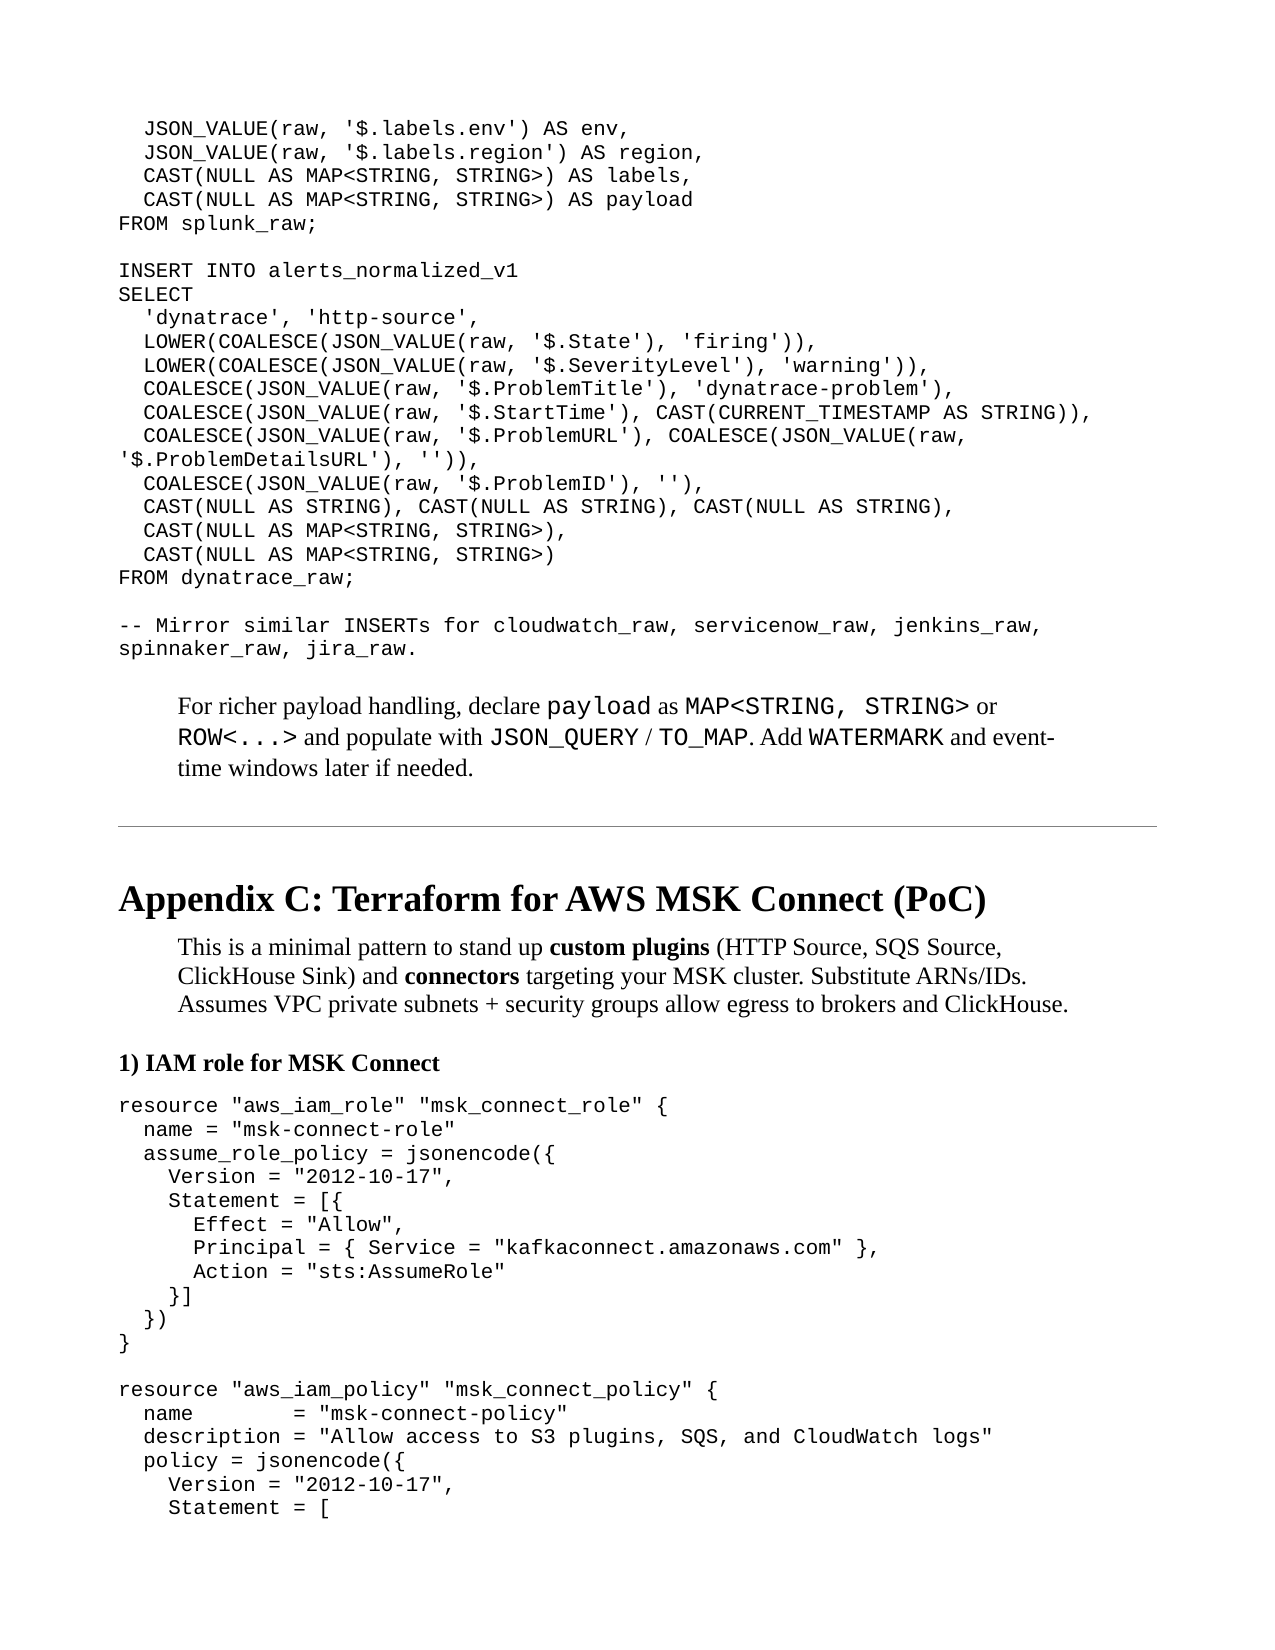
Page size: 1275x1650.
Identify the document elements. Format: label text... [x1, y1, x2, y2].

text For richer payload handling, declare payload as MAP<STRING, STRING> or ROW<...> and populate with JSON_QUERY / TO_MAP. Add WATERMARK and event-time windows later if needed. [177, 691, 1098, 782]
text }) [118, 1308, 1157, 1332]
text SELECT [118, 284, 1157, 307]
text COALESCE(JSON_VALUE(raw, '$.ProblemID'), ''), [118, 473, 1157, 496]
text CAST(NULL AS MAP<STRING, STRING>) [118, 544, 1157, 567]
text JSON_VALUE(raw, '$.labels.region') AS region, [118, 142, 1157, 165]
text Statement = [ [118, 1497, 1157, 1521]
subtitle Appendix C: Terraform for AWS MSK Connect (PoC) [118, 876, 1157, 919]
text resource "aws_iam_policy" "msk_connect_policy" { [118, 1379, 1157, 1403]
text name = "msk-connect-role" [118, 1119, 1157, 1143]
text CAST(NULL AS MAP<STRING, STRING>) AS labels, [118, 165, 1157, 189]
text Effect = "Allow", [118, 1214, 1157, 1237]
text This is a minimal pattern to stand up custom plugins (HTTP Source, SQS Source, ClickHouse Sink) and connectors targeting your MSK cluster. Substitute ARNs/IDs. Assumes VPC private subnets + security groups allow egress to brokers and ClickHouse. [177, 932, 1098, 1018]
text assume_role_policy = jsonencode({ [118, 1143, 1157, 1166]
text -- Mirror similar INSERTs for cloudwatch_raw, servicenow_raw, jenkins_raw, spinnaker_raw, jira_raw. [118, 615, 1157, 662]
text 1) IAM role for MSK Connect [118, 1048, 1157, 1077]
text resource "aws_iam_role" "msk_connect_role" { [118, 1095, 1157, 1119]
text COALESCE(JSON_VALUE(raw, '$.ProblemURL'), COALESCE(JSON_VALUE(raw, '$.ProblemDetailsURL'), '')), [118, 426, 1157, 473]
text CAST(NULL AS MAP<STRING, STRING>), [118, 520, 1157, 544]
text Statement = [{ [118, 1190, 1157, 1214]
text description = "Allow access to S3 plugins, SQS, and CloudWatch logs" [118, 1426, 1157, 1450]
text FROM dynatrace_raw; [118, 567, 1157, 591]
text INSERT INTO alerts_normalized_v1 [118, 260, 1157, 284]
text }] [118, 1284, 1157, 1308]
text FROM splunk_raw; [118, 213, 1157, 236]
text Principal = { Service = "kafkaconnect.amazonaws.com" }, [118, 1237, 1157, 1261]
text COALESCE(JSON_VALUE(raw, '$.ProblemTitle'), 'dynatrace-problem'), [118, 378, 1157, 402]
text LOWER(COALESCE(JSON_VALUE(raw, '$.State'), 'firing')), [118, 331, 1157, 354]
text name = "msk-connect-policy" [118, 1403, 1157, 1426]
text CAST(NULL AS MAP<STRING, STRING>) AS payload [118, 189, 1157, 213]
text JSON_VALUE(raw, '$.labels.env') AS env, [118, 118, 1157, 142]
text LOWER(COALESCE(JSON_VALUE(raw, '$.SeverityLevel'), 'warning')), [118, 354, 1157, 378]
text 'dynatrace', 'http-source', [118, 307, 1157, 331]
text Version = "2012-10-17", [118, 1166, 1157, 1190]
text CAST(NULL AS STRING), CAST(NULL AS STRING), CAST(NULL AS STRING), [118, 496, 1157, 520]
text } [118, 1332, 1157, 1356]
text policy = jsonencode({ [118, 1450, 1157, 1474]
text Version = "2012-10-17", [118, 1474, 1157, 1497]
text COALESCE(JSON_VALUE(raw, '$.StartTime'), CAST(CURRENT_TIMESTAMP AS STRING)), [118, 402, 1157, 426]
text Action = "sts:AssumeRole" [118, 1261, 1157, 1284]
